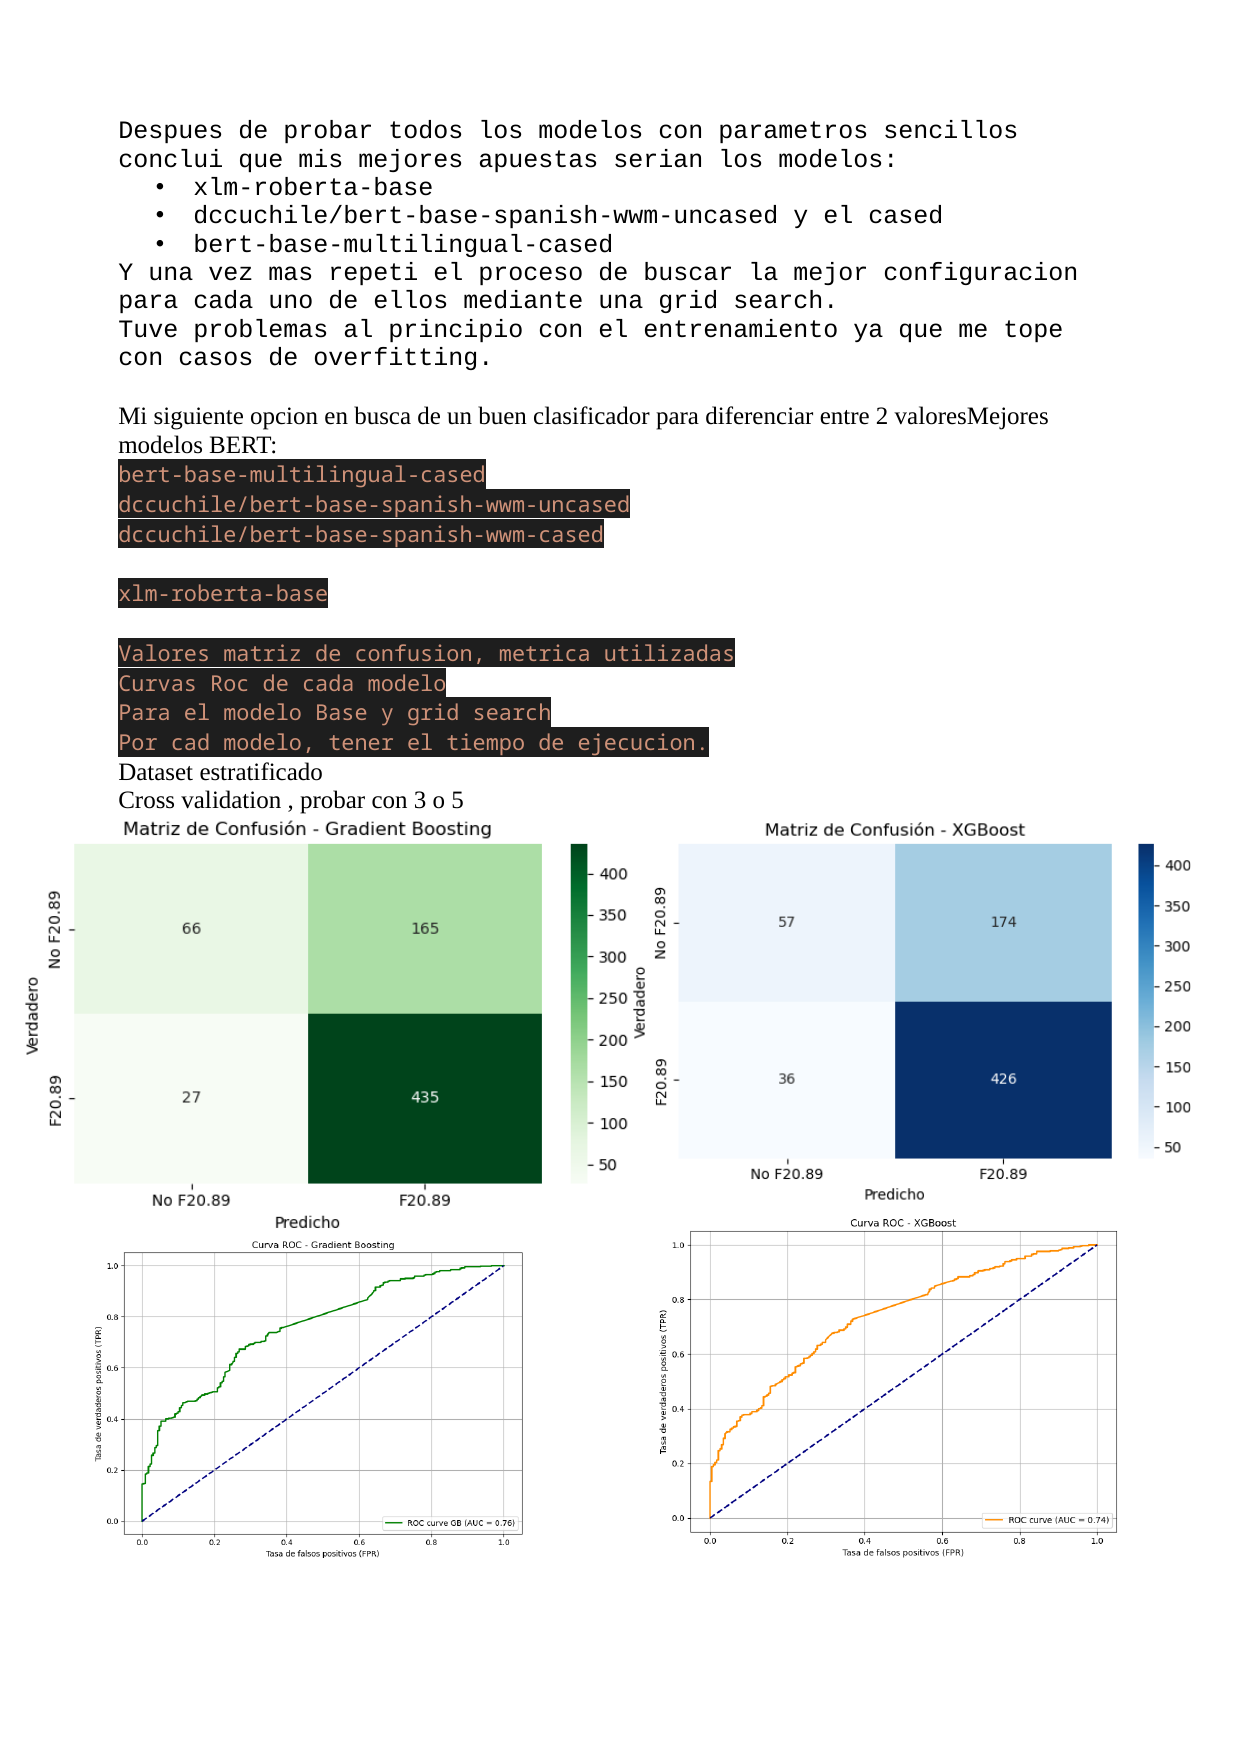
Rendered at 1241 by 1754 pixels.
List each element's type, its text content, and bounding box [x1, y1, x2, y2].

text xlm-roberta-base [118, 578, 1122, 608]
text Y una vez mas repeti el proceso de buscar la mejor configuracion para cada uno de ellos mediante una grid search. Tuve problemas al principio con el entrenamiento ya que me tope con casos de overfitting. [118, 260, 1122, 373]
picture [21, 814, 1191, 1566]
text Por cad modelo, tener el tiempo de ejecucion. [118, 727, 1122, 757]
text dccuchile/bert-base-spanish-wwm-uncased [118, 489, 1122, 518]
text Curvas Roc de cada modelo Para el modelo Base y grid search [118, 667, 1122, 727]
text Mi siguiente opcion en busca de un buen clasificador para diferenciar entre 2 valoresMejores modelos BERT: bert-base-multilingual-cased [118, 401, 1122, 489]
list bert-base-multilingual-cased [156, 231, 1122, 260]
text Dataset estratificado [118, 757, 1122, 786]
text Despues de probar todos los modelos con parametros sencillos conclui que mis mejores apuestas serian los modelos: [118, 118, 1122, 175]
list dccuchile/bert-base-spanish-wwm-uncased y el cased [156, 203, 1122, 231]
text Cross validation , probar con 3 o 5 [118, 786, 1122, 814]
picture [651, 1210, 1125, 1566]
list xlm-roberta-base [156, 175, 1122, 203]
text dccuchile/bert-base-spanish-wwm-cased [118, 518, 1122, 548]
text Valores matriz de confusion, metrica utilizadas [118, 638, 1122, 667]
